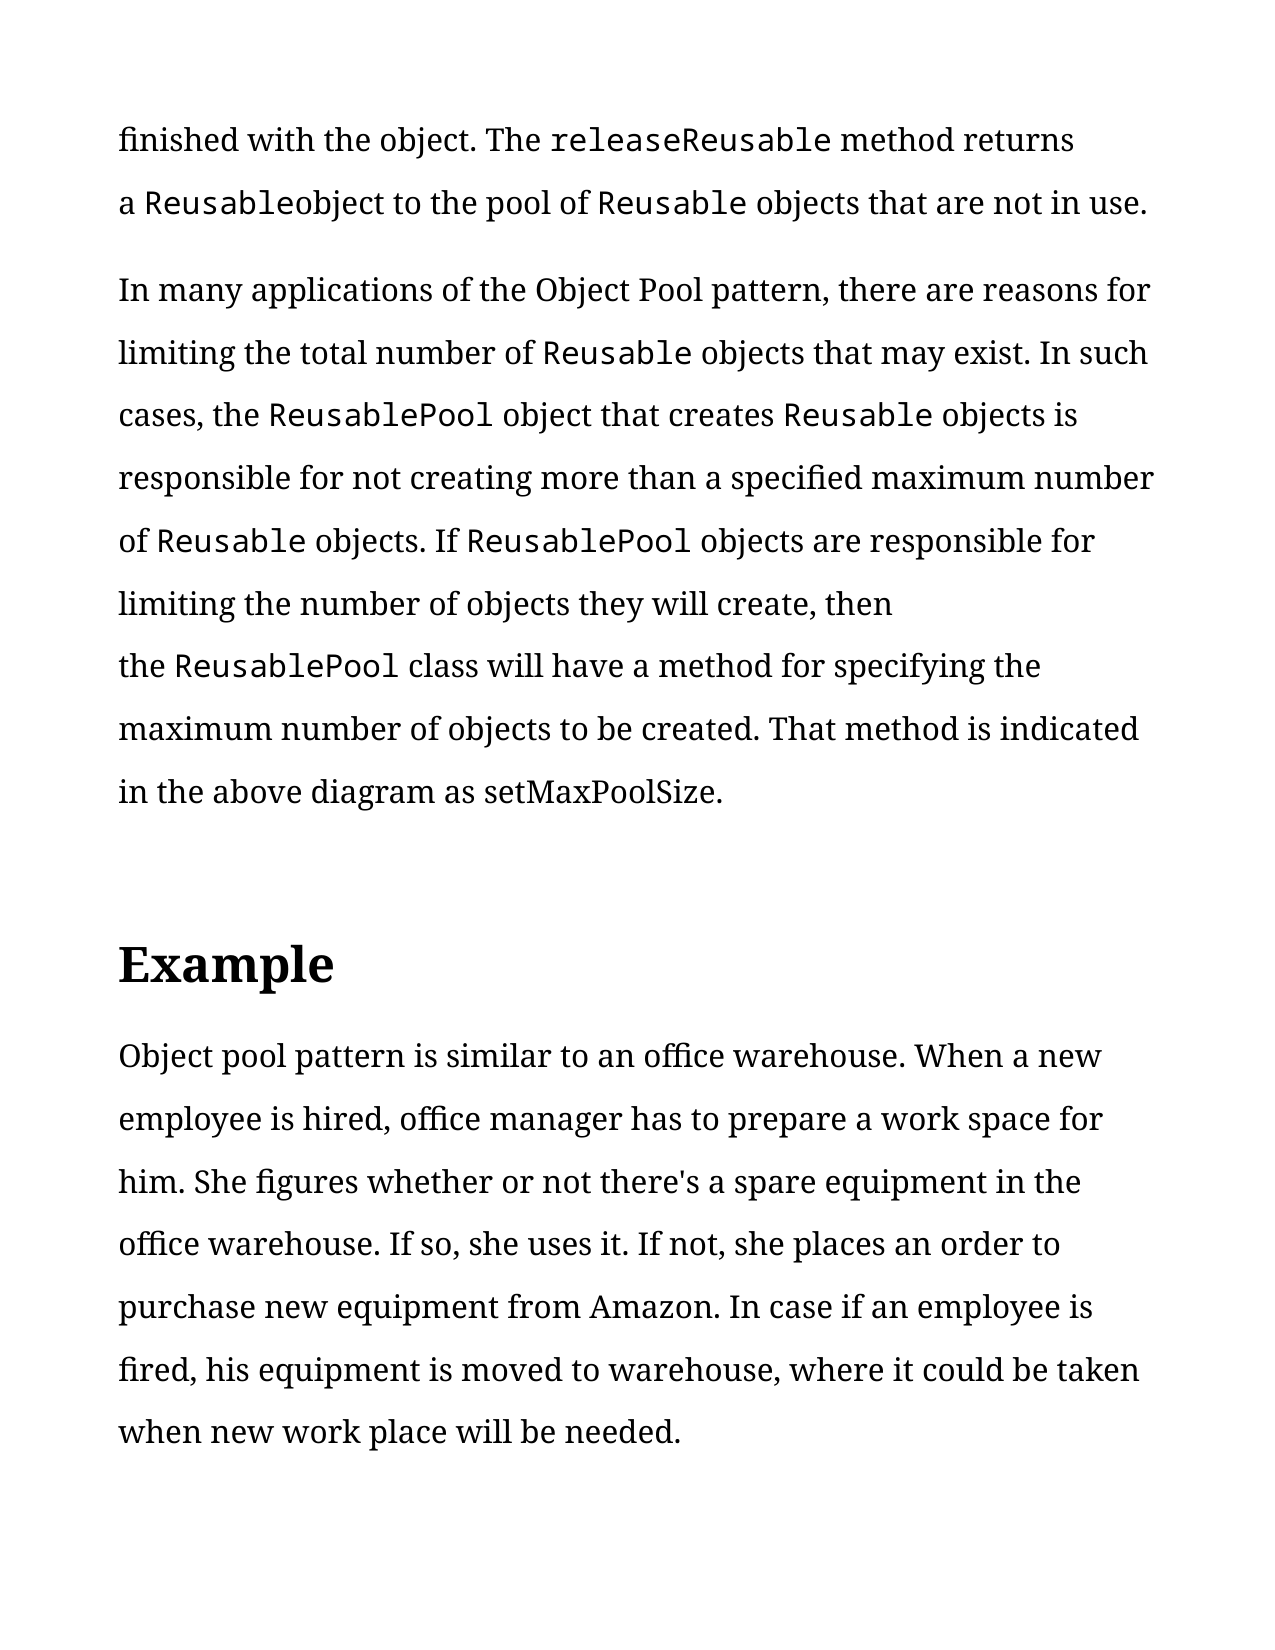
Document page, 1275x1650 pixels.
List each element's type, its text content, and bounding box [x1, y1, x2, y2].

text In many applications of the Object Pool pattern, there are reasons for limiting the total number of Reusable objects that may exist. In such cases, the ReusablePool object that creates Reusable objects is responsible for not creating more than a specified maximum number of Reusable objects. If ReusablePool objects are responsible for limiting the number of objects they will create, then the ReusablePool class will have a method for specifying the maximum number of objects to be created. That method is indicated in the above diagram as setMaxPoolSize. [118, 268, 1157, 812]
text Object pool pattern is similar to an office warehouse. When a new employee is hired, office manager has to prepare a work space for him. She figures whether or not there's a spare equipment in the office warehouse. If so, she uses it. If not, she places an order to purchase new equipment from Amazon. In case if an employee is fired, his equipment is moved to warehouse, where it could be taken when new work place will be needed. [118, 1034, 1157, 1453]
subtitle Example [118, 930, 1157, 996]
text finished with the object. The releaseReusable method returns a Reusableobject to the pool of Reusable objects that are not in use. [118, 118, 1157, 223]
